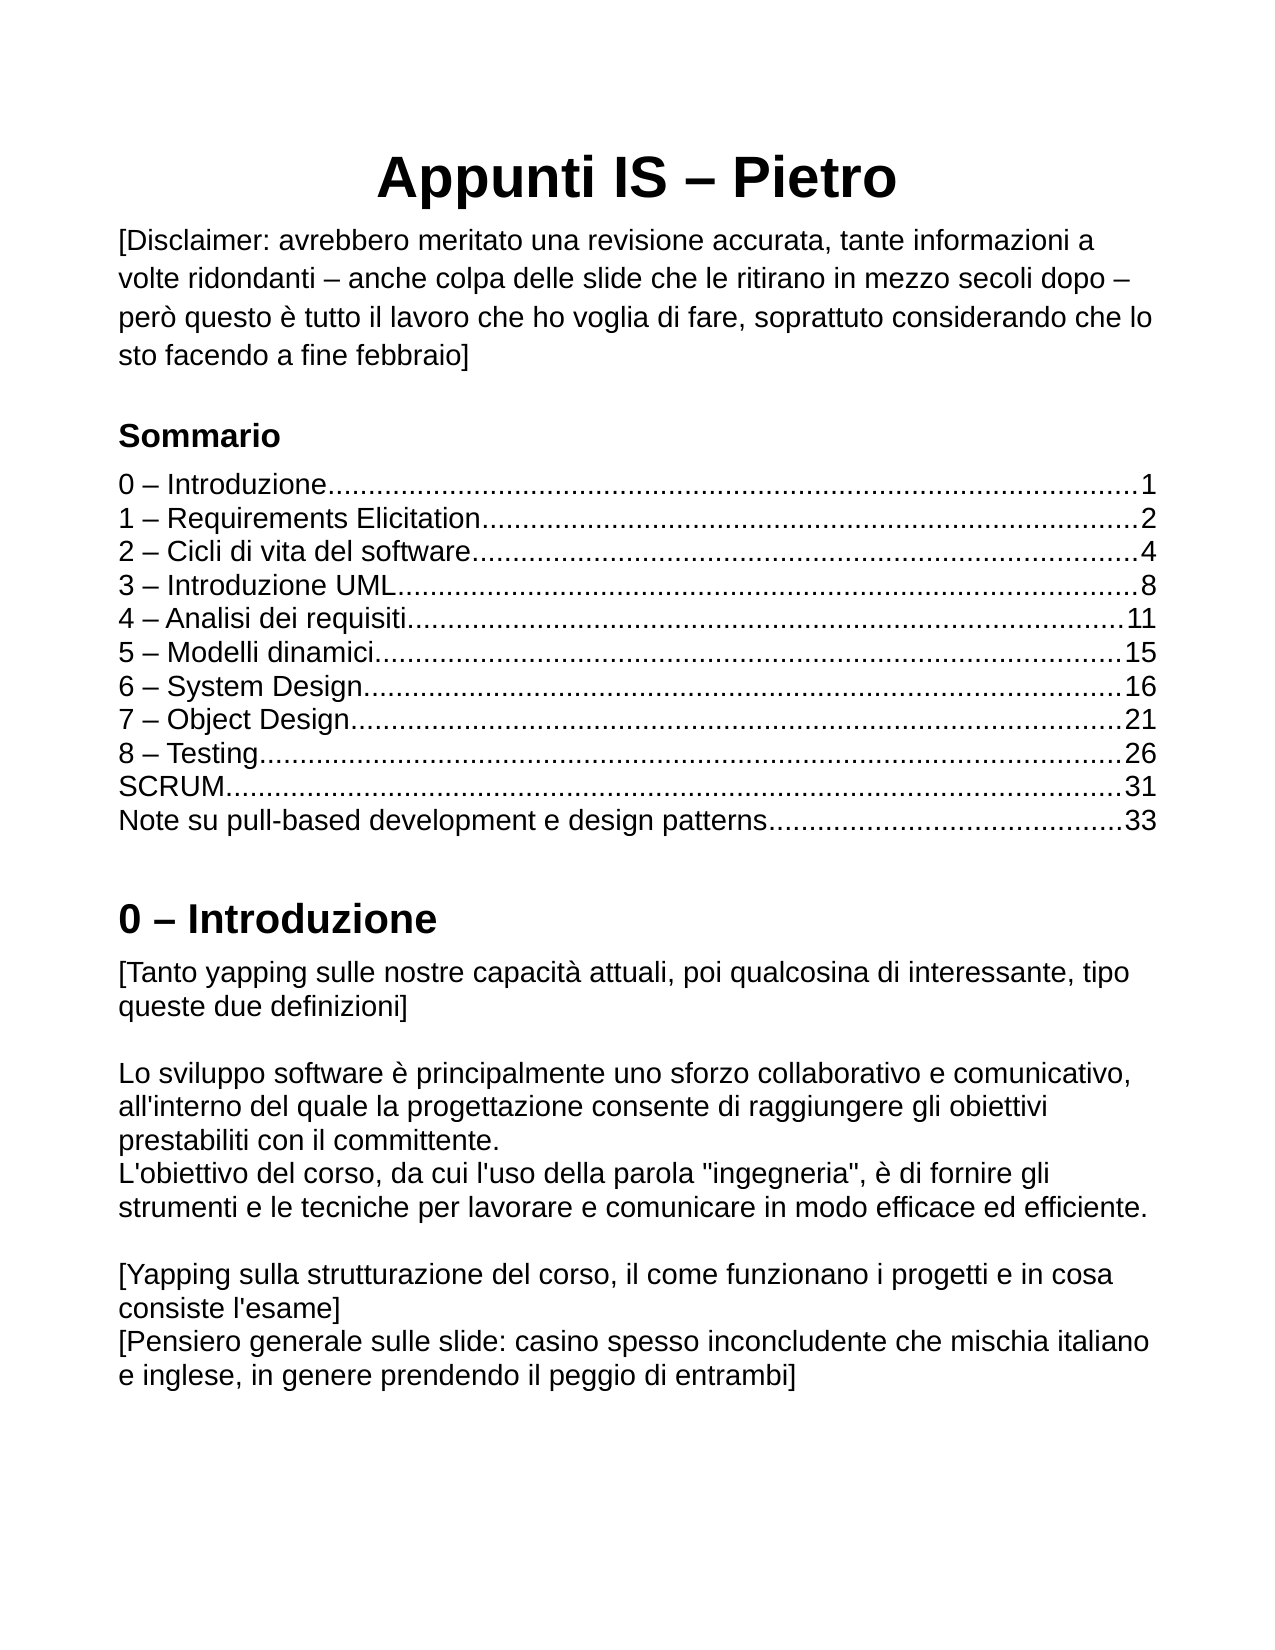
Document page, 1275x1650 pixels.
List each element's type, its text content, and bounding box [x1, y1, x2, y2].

text 3 – Introduzione UML 8 [118, 568, 1157, 602]
text [Pensiero generale sulle slide: casino spesso inconcludente che mischia italiano e inglese, in genere prendendo il peggio di entrambi] [118, 1324, 1157, 1391]
text [Disclaimer: avrebbero meritato una revisione accurata, tante informazioni a volte ridondanti – anche colpa delle slide che le ritirano in mezzo secoli dopo – però questo è tutto il lavoro che ho voglia di fare, soprattuto considerando che lo sto facendo a fine febbraio] [118, 223, 1157, 372]
text [Yapping sulla strutturazione del corso, il come funzionano i progetti e in cosa consiste l'esame] [118, 1257, 1157, 1324]
text [Tanto yapping sulle nostre capacità attuali, poi qualcosina di interessante, tipo queste due definizioni] [118, 955, 1157, 1022]
text Lo sviluppo software è principalmente uno sforzo collaborativo e comunicativo, all'interno del quale la progettazione consente di raggiungere gli obiettivi prestabiliti con il committente. [118, 1056, 1157, 1157]
text 1 – Requirements Elicitation 2 [118, 501, 1157, 534]
text 8 – Testing 26 [118, 736, 1157, 769]
text L'obiettivo del corso, da cui l'uso della parola "ingegneria", è di fornire gli strumenti e le tecniche per lavorare e comunicare in modo efficace ed efficiente. [118, 1157, 1157, 1224]
text 0 – Introduzione 1 [118, 467, 1157, 501]
title Appunti IS – Pietro [118, 143, 1157, 210]
subtitle 0 – Introduzione [118, 895, 1157, 943]
text 2 – Cicli di vita del software 4 [118, 534, 1157, 568]
text Note su pull-based development e design patterns 33 [118, 803, 1157, 836]
text 6 – System Design 16 [118, 669, 1157, 702]
text 4 – Analisi dei requisiti 11 [118, 602, 1157, 635]
text SCRUM 31 [118, 769, 1157, 803]
subtitle Sommario [118, 416, 1157, 455]
text 5 – Modelli dinamici 15 [118, 635, 1157, 669]
text 7 – Object Design 21 [118, 702, 1157, 736]
